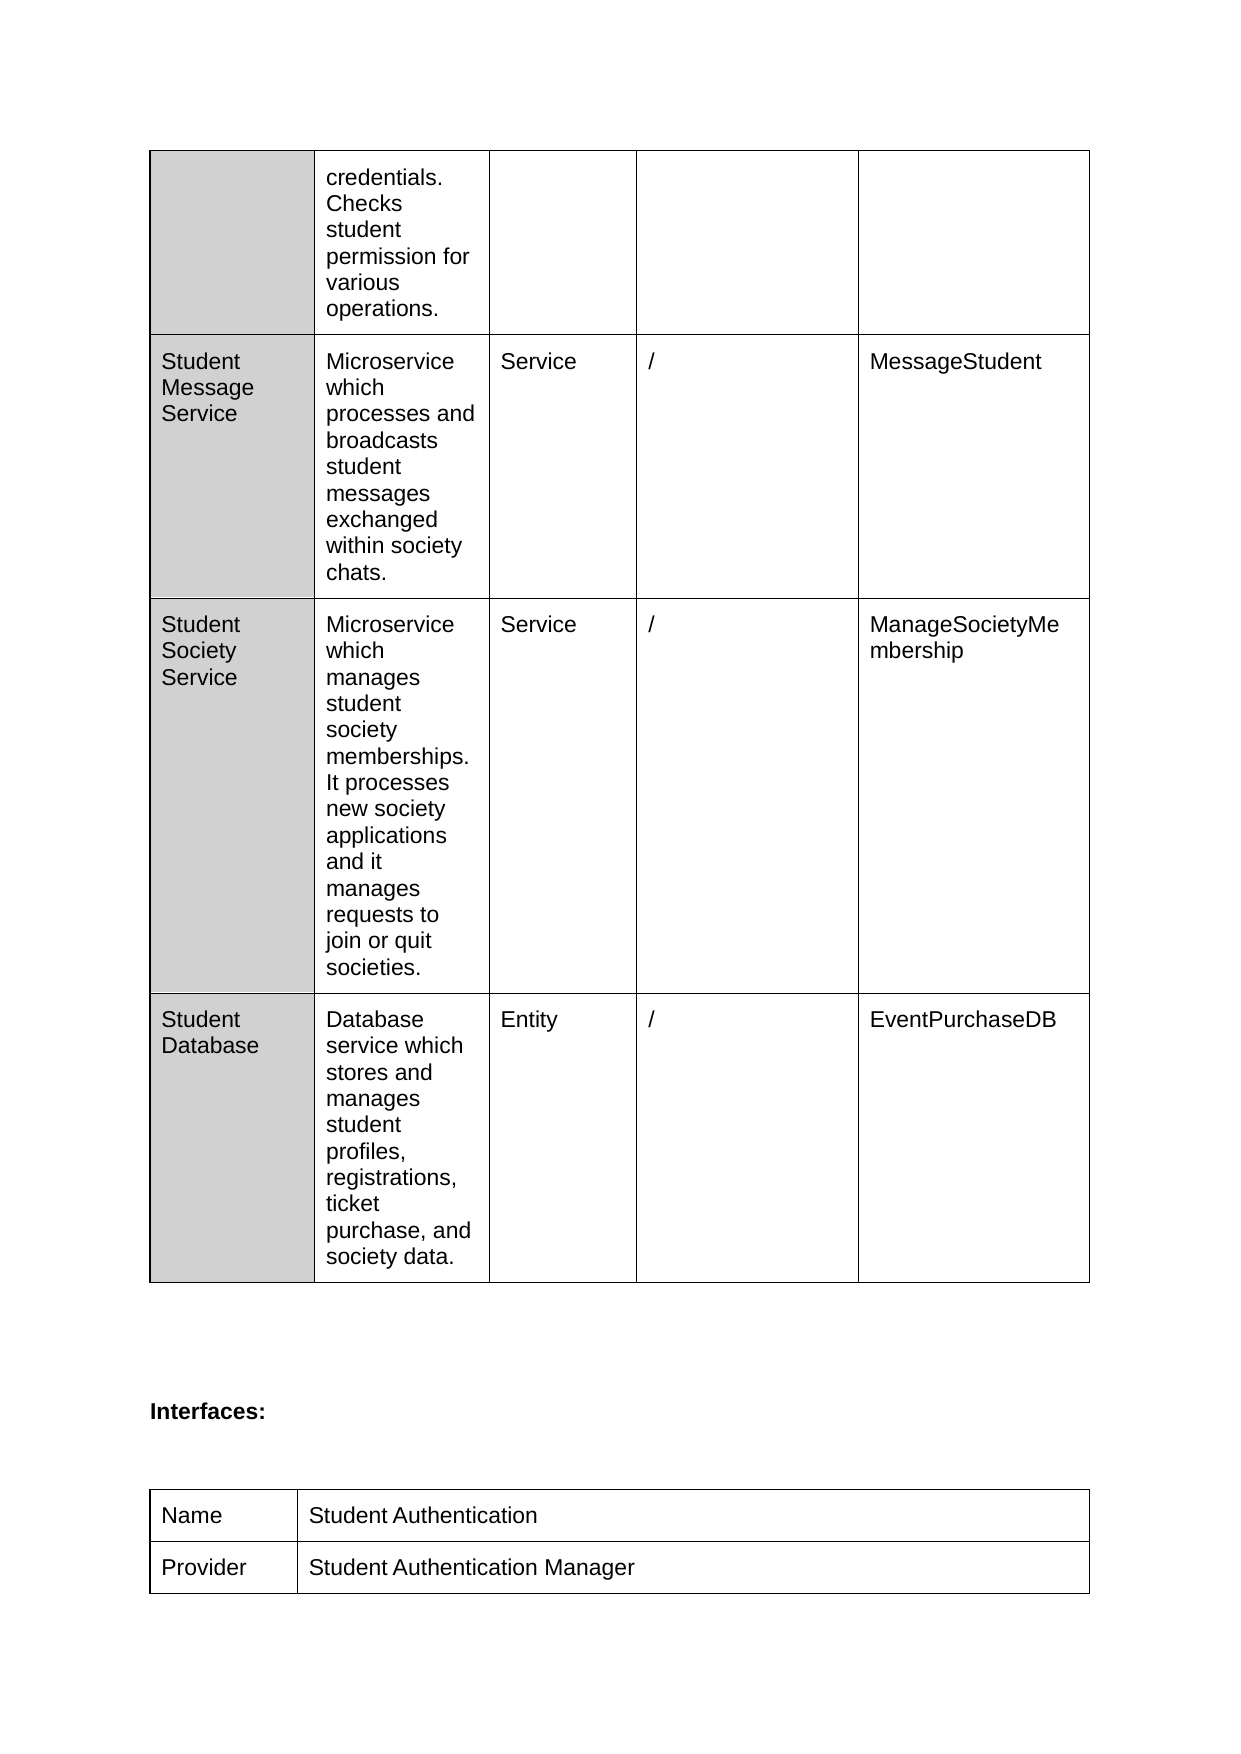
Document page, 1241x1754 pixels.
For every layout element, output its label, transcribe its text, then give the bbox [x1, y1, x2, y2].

table_cell [637, 151, 858, 334]
table_cell / [637, 599, 858, 992]
table_cell / [637, 994, 858, 1282]
table_cell Provider [151, 1542, 297, 1593]
table_cell Service [490, 599, 636, 992]
table_cell Entity [490, 994, 636, 1282]
text Interfaces: [150, 1398, 1090, 1424]
table_cell Service [490, 335, 636, 597]
table_cell Student Database [151, 994, 314, 1282]
table_cell Student Society Service [151, 599, 314, 992]
table_cell Student Message Service [151, 335, 314, 597]
table_cell MessageStudent [859, 335, 1089, 597]
table_header Name [151, 1490, 297, 1541]
table_cell Microservice which processes and broadcasts student messages exchanged within society chats. [315, 335, 489, 597]
table_header Student Authentication [298, 1490, 1089, 1541]
table_cell EventPurchaseDB [859, 994, 1089, 1282]
table_cell [859, 151, 1089, 334]
table_cell credentials. Checks student permission for various operations. [315, 151, 489, 334]
table_cell ManageSocietyMembership [859, 599, 1089, 992]
table_cell Database service which stores and manages student profiles, registrations, ticket purchase, and society data. [315, 994, 489, 1282]
table_cell Student Authentication Manager [298, 1542, 1089, 1593]
table_cell [490, 151, 636, 334]
table_cell / [637, 335, 858, 597]
table_cell [151, 151, 314, 334]
table_cell Microservice which manages student society memberships. It processes new society applications and it manages requests to join or quit societies. [315, 599, 489, 992]
